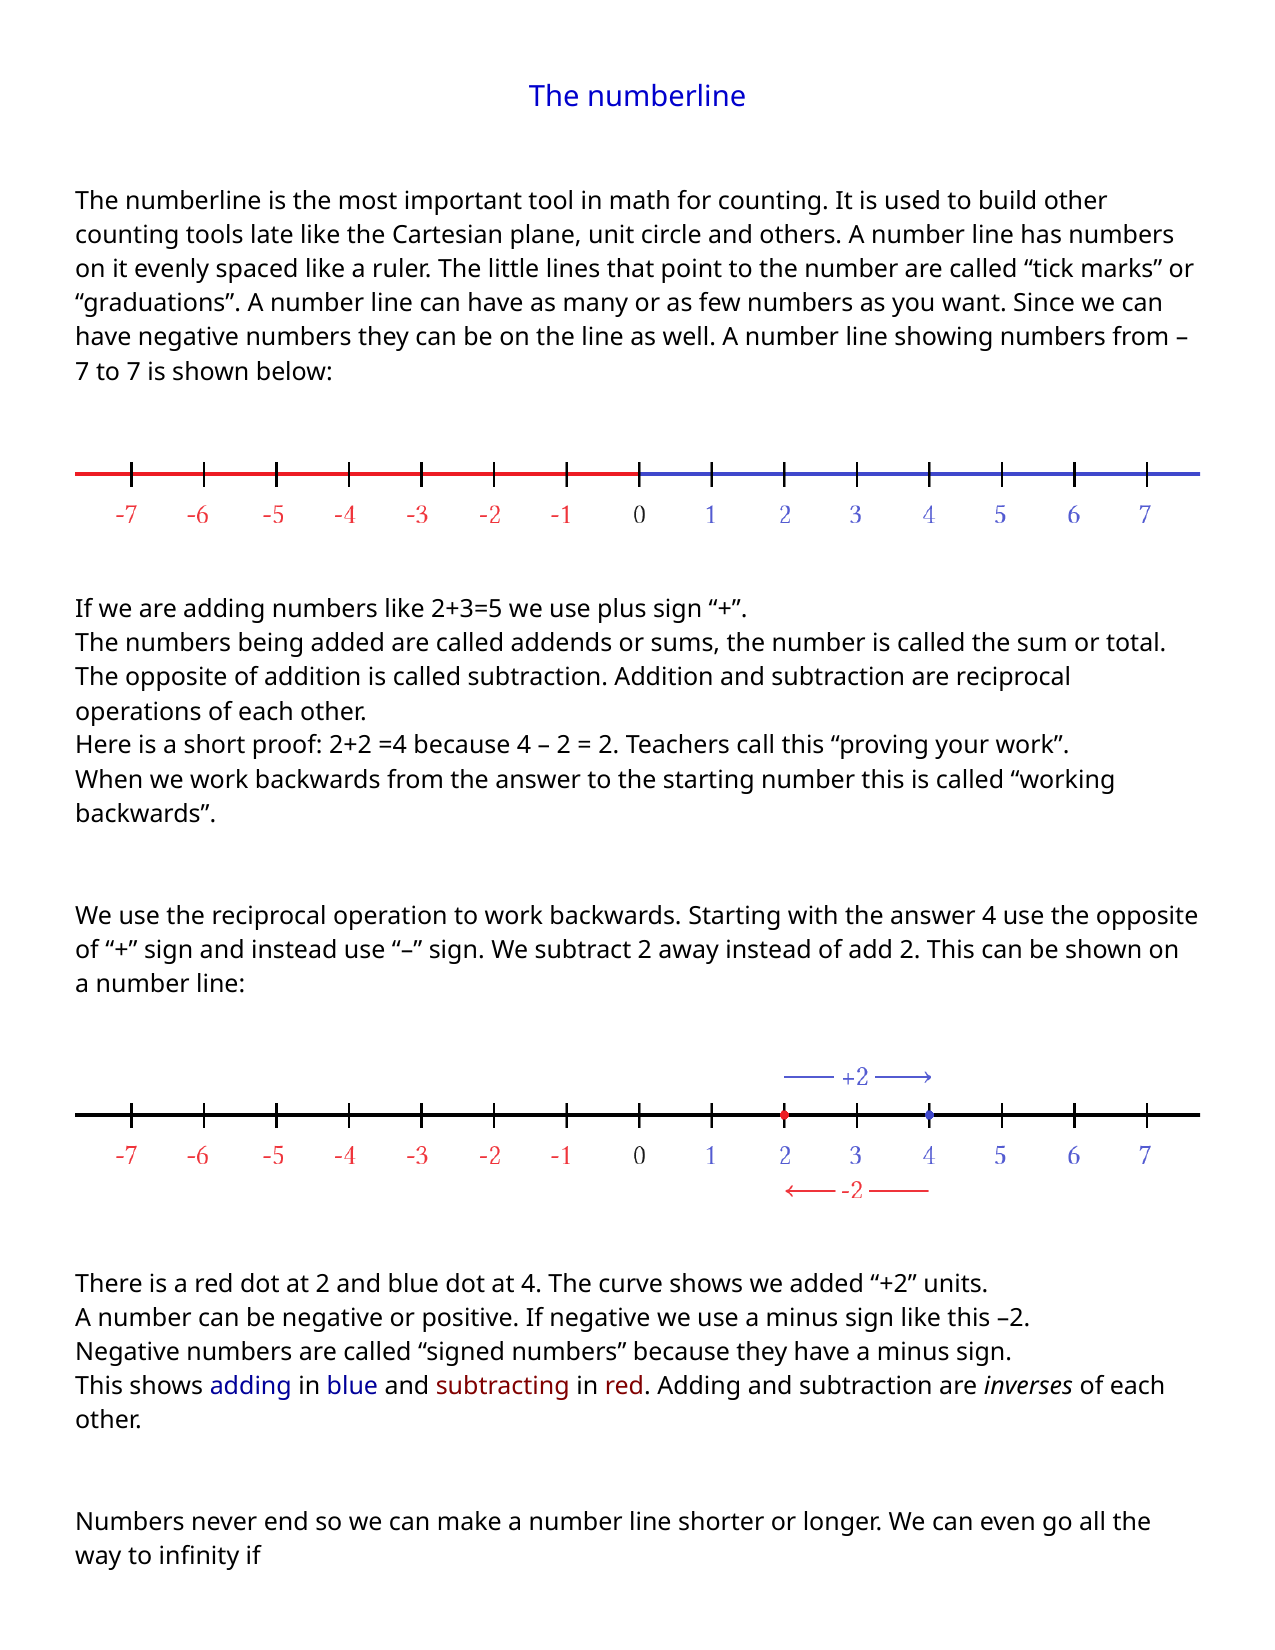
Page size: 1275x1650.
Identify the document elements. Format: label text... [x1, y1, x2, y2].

text When we work backwards from the answer to the starting number this is called “working backwards”. [75, 761, 1200, 829]
text We use the reciprocal operation to work backwards. Starting with the answer 4 use the opposite of “+” sign and instead use “–” sign. We subtract 2 away instead of add 2. This can be shown on a number line: [75, 897, 1200, 1000]
text There is a red dot at 2 and blue dot at 4. The curve shows we added “+2” units. [75, 1266, 1200, 1299]
text The numberline [75, 75, 1200, 115]
text The numberline is the most important tool in math for counting. It is used to build other counting tools late like the Cartesian plane, unit circle and others. A number line has numbers on it evenly spaced like a ruler. The little lines that point to the number are called “tick marks” or “graduations”. A number line can have as many or as few numbers as you want. Since we can have negative numbers they can be on the line as well. A number line showing numbers from –7 to 7 is shown below: [75, 183, 1200, 387]
text Negative numbers are called “signed numbers” because they have a minus sign. [75, 1334, 1200, 1368]
text The numbers being added are called addends or sums, the number is called the sum or total. [75, 625, 1200, 659]
picture [75, 1067, 1200, 1198]
text Numbers never end so we can make a number line shorter or longer. We can even go all the way to infinity if [75, 1504, 1200, 1572]
text If we are adding numbers like 2+3=5 we use plus sign “+”. [75, 591, 1200, 625]
text The opposite of addition is called subtraction. Addition and subtraction are reciprocal operations of each other. [75, 659, 1200, 727]
picture [75, 462, 1200, 523]
text A number can be negative or positive. If negative we use a minus sign like this –2. [75, 1299, 1200, 1334]
text This shows adding in blue and subtracting in red. Adding and subtraction are inverses of each other. [75, 1368, 1200, 1436]
text Here is a short proof: 2+2 =4 because 4 – 2 = 2. Teachers call this “proving your work”. [75, 727, 1200, 761]
